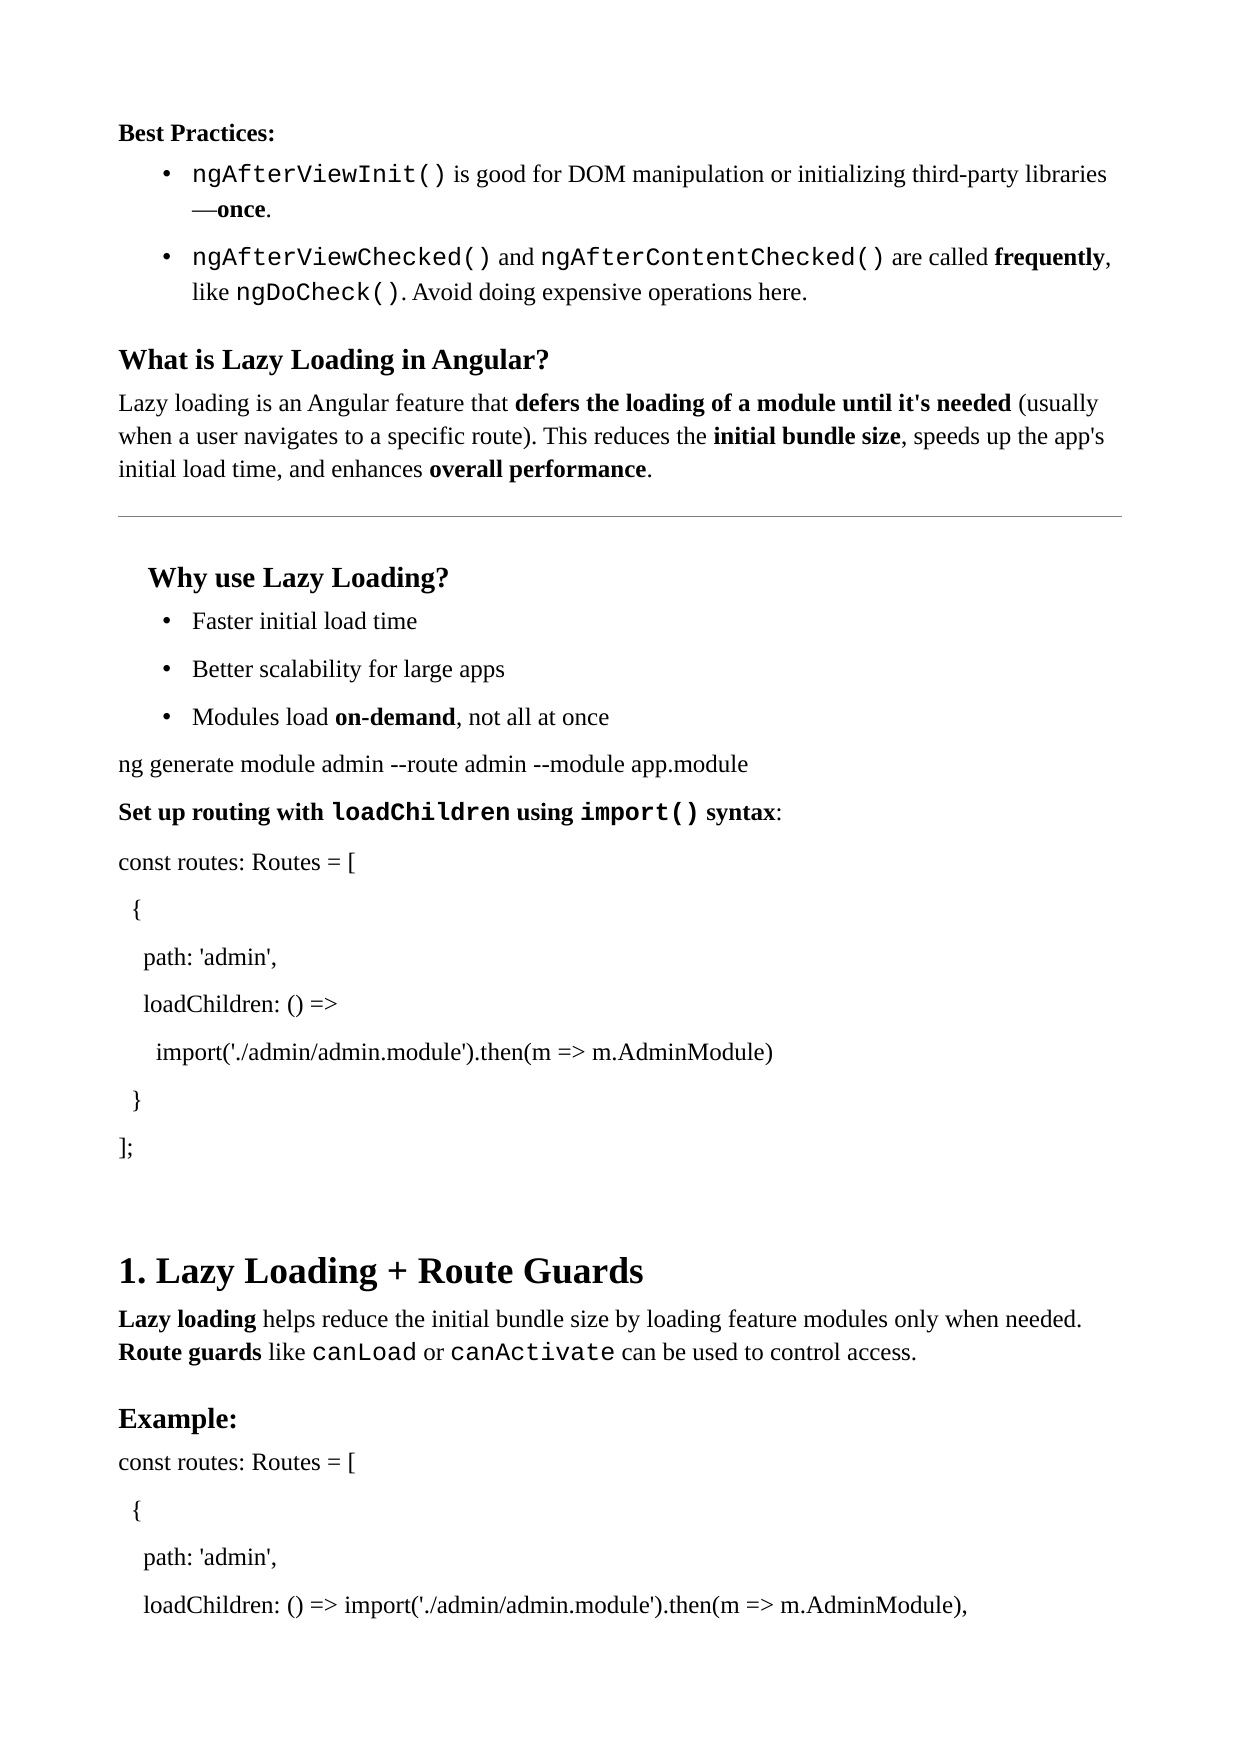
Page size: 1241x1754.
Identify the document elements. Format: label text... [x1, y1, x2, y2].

text { [118, 894, 1122, 923]
text loadChildren: () => [118, 989, 1122, 1018]
text const routes: Routes = [ [118, 1447, 1122, 1476]
text Set up routing with loadChildren using import() syntax: [118, 797, 1122, 828]
text Lazy loading is an Angular feature that defers the loading of a module until it's needed (usually when a user navigates to a specific route). This reduces the initial bundle size, speeds up the app's initial load time, and enhances overall performance. [118, 388, 1122, 483]
text { [118, 1495, 1122, 1524]
subtitle ✅ Why use Lazy Loading? [118, 560, 1122, 594]
subtitle Best Practices: [118, 118, 1122, 147]
text loadChildren: () => import('./admin/admin.module').then(m => m.AdminModule), [118, 1590, 1122, 1619]
text path: 'admin', [118, 1542, 1122, 1571]
text import('./admin/admin.module').then(m => m.AdminModule) [118, 1037, 1122, 1066]
subtitle 1. Lazy Loading + Route Guards [118, 1248, 1122, 1291]
text path: 'admin', [118, 942, 1122, 971]
list Faster initial load time [162, 606, 1122, 635]
list Modules load on-demand, not all at once [162, 702, 1122, 730]
subtitle Example: [118, 1401, 1122, 1435]
text Lazy loading helps reduce the initial bundle size by loading feature modules only when needed. Route guards like canLoad or canActivate can be used to control access. [118, 1304, 1122, 1367]
list Better scalability for large apps [162, 654, 1122, 683]
text ]; [118, 1132, 1122, 1161]
text } [118, 1085, 1122, 1113]
list ngAfterViewInit() is good for DOM manipulation or initializing third-party libraries—once. [162, 159, 1122, 223]
text ng generate module admin --route admin --module app.module [118, 749, 1122, 778]
subtitle What is Lazy Loading in Angular? [118, 342, 1122, 375]
text const routes: Routes = [ [118, 847, 1122, 876]
list ngAfterViewChecked() and ngAfterContentChecked() are called frequently, like ngDoCheck(). Avoid doing expensive operations here. [162, 242, 1122, 308]
